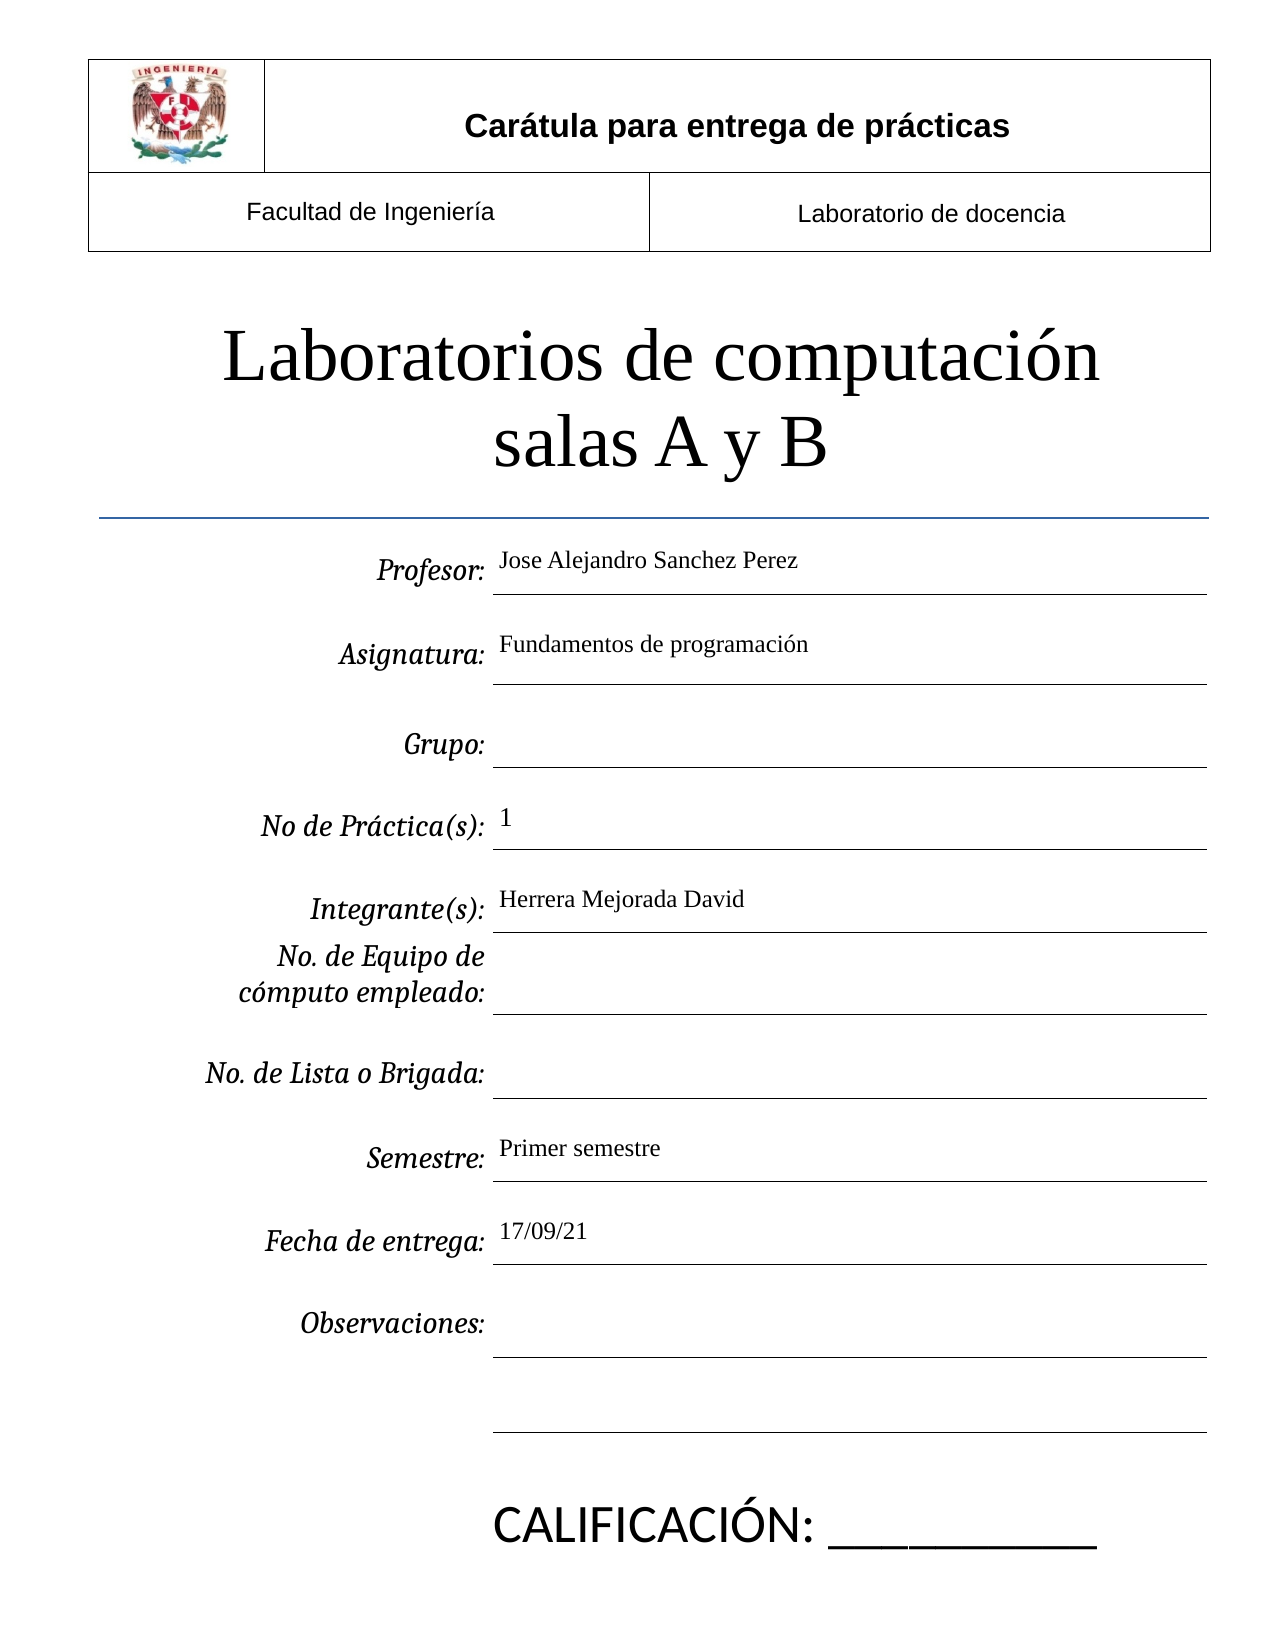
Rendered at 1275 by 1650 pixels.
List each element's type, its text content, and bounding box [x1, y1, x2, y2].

table_cell Observaciones: [118, 1264, 493, 1357]
table_header [89, 60, 264, 172]
table_cell Laboratorio de docencia [650, 173, 1210, 251]
table_cell [493, 685, 1207, 766]
table_cell Fecha de entrega: [118, 1181, 493, 1263]
table_header [493, 511, 1207, 517]
table_header [118, 511, 493, 517]
text Laboratorios de computación [118, 310, 1205, 396]
table_header Profesor: [118, 519, 493, 594]
table_header Carátula para entrega de prácticas [265, 60, 1210, 172]
text CALIFICACIÓN: __________ [118, 1489, 1205, 1556]
table_cell No. de Lista o Brigada: [118, 1014, 493, 1098]
table_cell Semestre: [118, 1098, 493, 1181]
table_cell 17/09/21 [493, 1182, 1207, 1263]
text salas A y B [118, 396, 1205, 482]
table_cell Fundamentos de programación [493, 595, 1207, 684]
table_cell No de Práctica(s): [118, 766, 493, 849]
table_cell Facultad de Ingeniería [89, 173, 649, 251]
table_cell Grupo: [118, 684, 493, 766]
table_cell No. de Equipo de cómputo empleado: [118, 932, 493, 1013]
table_cell [493, 933, 1207, 1013]
table_cell [493, 1015, 1207, 1098]
table_cell Herrera Mejorada David [493, 850, 1207, 932]
table_cell 1 [493, 768, 1207, 849]
table_cell Integrante(s): [118, 849, 493, 932]
table_cell Asignatura: [118, 594, 493, 684]
table_cell [493, 1358, 1207, 1432]
table_cell [118, 1357, 493, 1432]
table_cell [493, 1265, 1207, 1357]
table_cell Primer semestre [493, 1099, 1207, 1181]
table_header Jose Alejandro Sanchez Perez [493, 519, 1207, 594]
